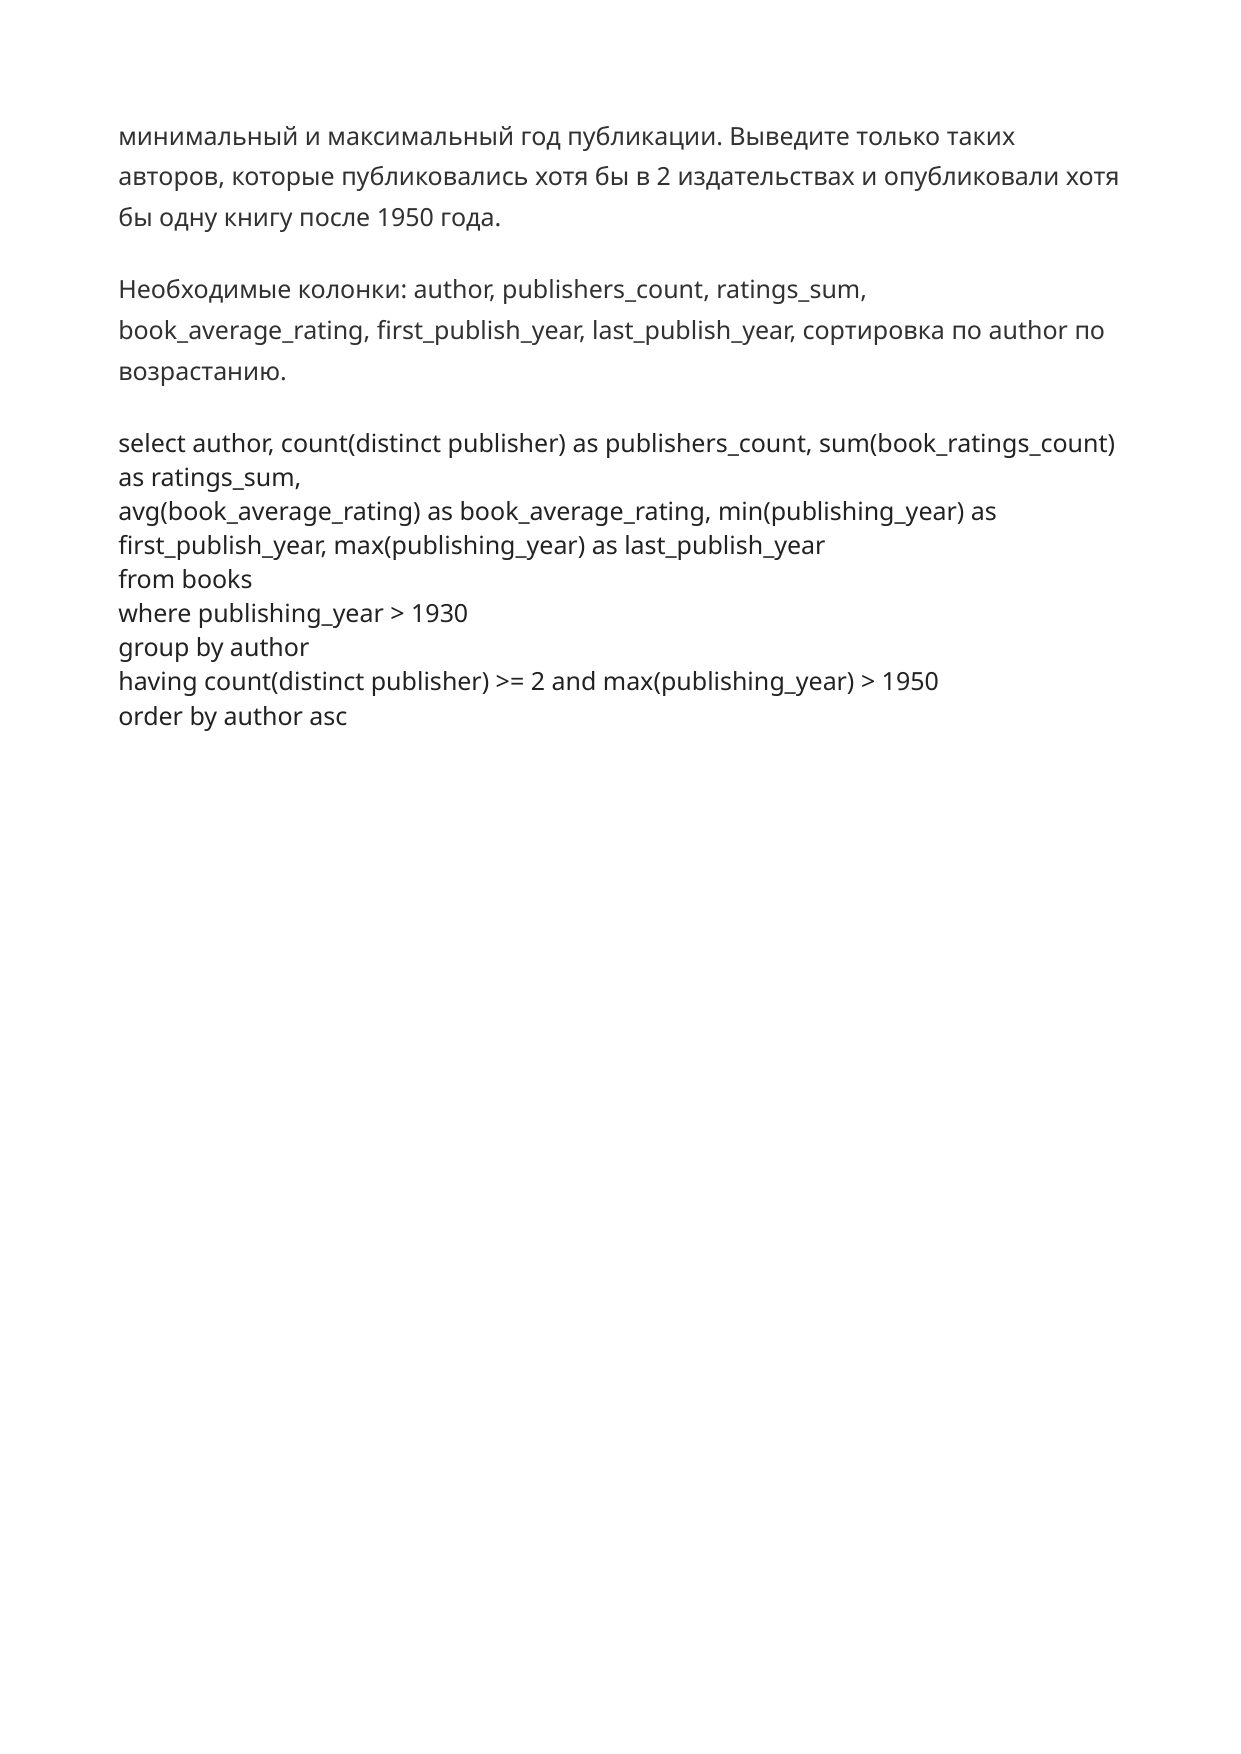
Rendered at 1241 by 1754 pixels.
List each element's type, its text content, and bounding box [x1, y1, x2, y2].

text order by author asc [118, 698, 1122, 732]
text having count(distinct publisher) >= 2 and max(publishing_year) > 1950 [118, 664, 1122, 698]
text минимальный и максимальный год публикации. Выведите только таких авторов, которые публиковались хотя бы в 2 издательствах и опубликовали хотя бы одну книгу после 1950 года. [118, 118, 1122, 234]
text from books [118, 562, 1122, 596]
text group by author [118, 630, 1122, 664]
text where publishing_year > 1930 [118, 596, 1122, 630]
text Необходимые колонки: author, publishers_count, ratings_sum, book_average_rating, first_publish_year, last_publish_year, сортировка по author по возрастанию. [118, 272, 1122, 388]
text avg(book_average_rating) as book_average_rating, min(publishing_year) as first_publish_year, max(publishing_year) as last_publish_year [118, 494, 1122, 562]
text select author, count(distinct publisher) as publishers_count, sum(book_ratings_count) as ratings_sum, [118, 426, 1122, 494]
